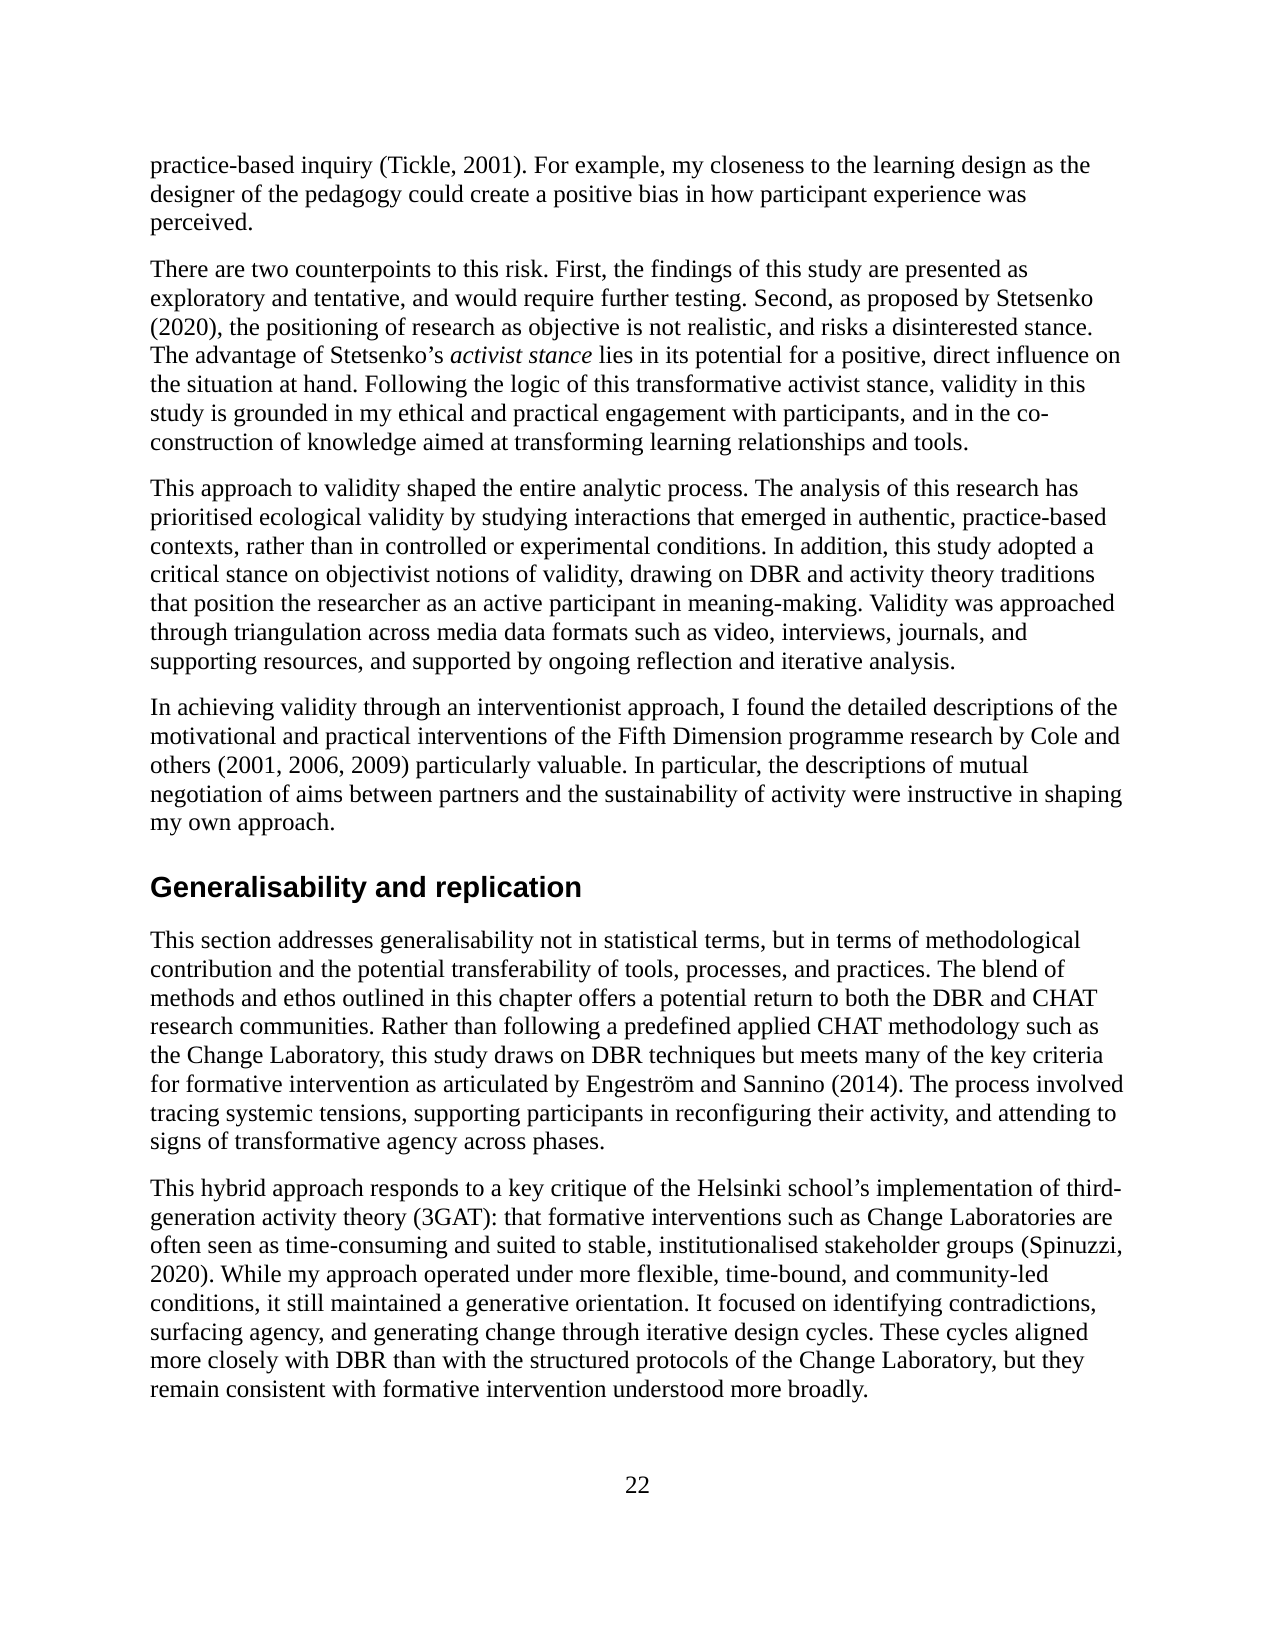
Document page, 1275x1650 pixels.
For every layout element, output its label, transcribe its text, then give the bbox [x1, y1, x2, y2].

text There are two counterpoints to this risk. First, the findings of this study are presented as exploratory and tentative, and would require further testing. Second, as proposed by Stetsenko (2020), the positioning of research as objective is not realistic, and risks a disinterested stance. The advantage of Stetsenko’s activist stance lies in its potential for a positive, direct influence on the situation at hand. Following the logic of this transformative activist stance, validity in this study is grounded in my ethical and practical engagement with participants, and in the co-construction of knowledge aimed at transforming learning relationships and tools. [150, 254, 1125, 455]
subtitle Generalisability and replication [150, 870, 1125, 904]
text practice-based inquiry (Tickle, 2001). For example, my closeness to the learning design as the designer of the pedagogy could create a positive bias in how participant experience was perceived. [150, 150, 1125, 236]
text In achieving validity through an interventionist approach, I found the detailed descriptions of the motivational and practical interventions of the Fifth Dimension programme research by Cole and others (2001, 2006, 2009) particularly valuable. In particular, the descriptions of mutual negotiation of aims between partners and the sustainability of activity were instructive in shaping my own approach. [150, 692, 1125, 836]
text This approach to validity shaped the entire analytic process. The analysis of this research has prioritised ecological validity by studying interactions that emerged in authentic, practice-based contexts, rather than in controlled or experimental conditions. In addition, this study adopted a critical stance on objectivist notions of validity, drawing on DBR and activity theory traditions that position the researcher as an active participant in meaning-making. Validity was approached through triangulation across media data formats such as video, interviews, journals, and supporting resources, and supported by ongoing reflection and iterative analysis. [150, 473, 1125, 674]
text This hybrid approach responds to a key critique of the Helsinki school’s implementation of third-generation activity theory (3GAT): that formative interventions such as Change Laboratories are often seen as time-consuming and suited to stable, institutionalised stakeholder groups (Spinuzzi, 2020). While my approach operated under more flexible, time-bound, and community-led conditions, it still maintained a generative orientation. It focused on identifying contradictions, surfacing agency, and generating change through iterative design cycles. These cycles aligned more closely with DBR than with the structured protocols of the Change Laboratory, but they remain consistent with formative intervention understood more broadly. [150, 1173, 1125, 1403]
text This section addresses generalisability not in statistical terms, but in terms of methodological contribution and the potential transferability of tools, processes, and practices. The blend of methods and ethos outlined in this chapter offers a potential return to both the DBR and CHAT research communities. Rather than following a predefined applied CHAT methodology such as the Change Laboratory, this study draws on DBR techniques but meets many of the key criteria for formative intervention as articulated by Engeström and Sannino (2014). The process involved tracing systemic tensions, supporting participants in reconfiguring their activity, and attending to signs of transformative agency across phases. [150, 925, 1125, 1155]
